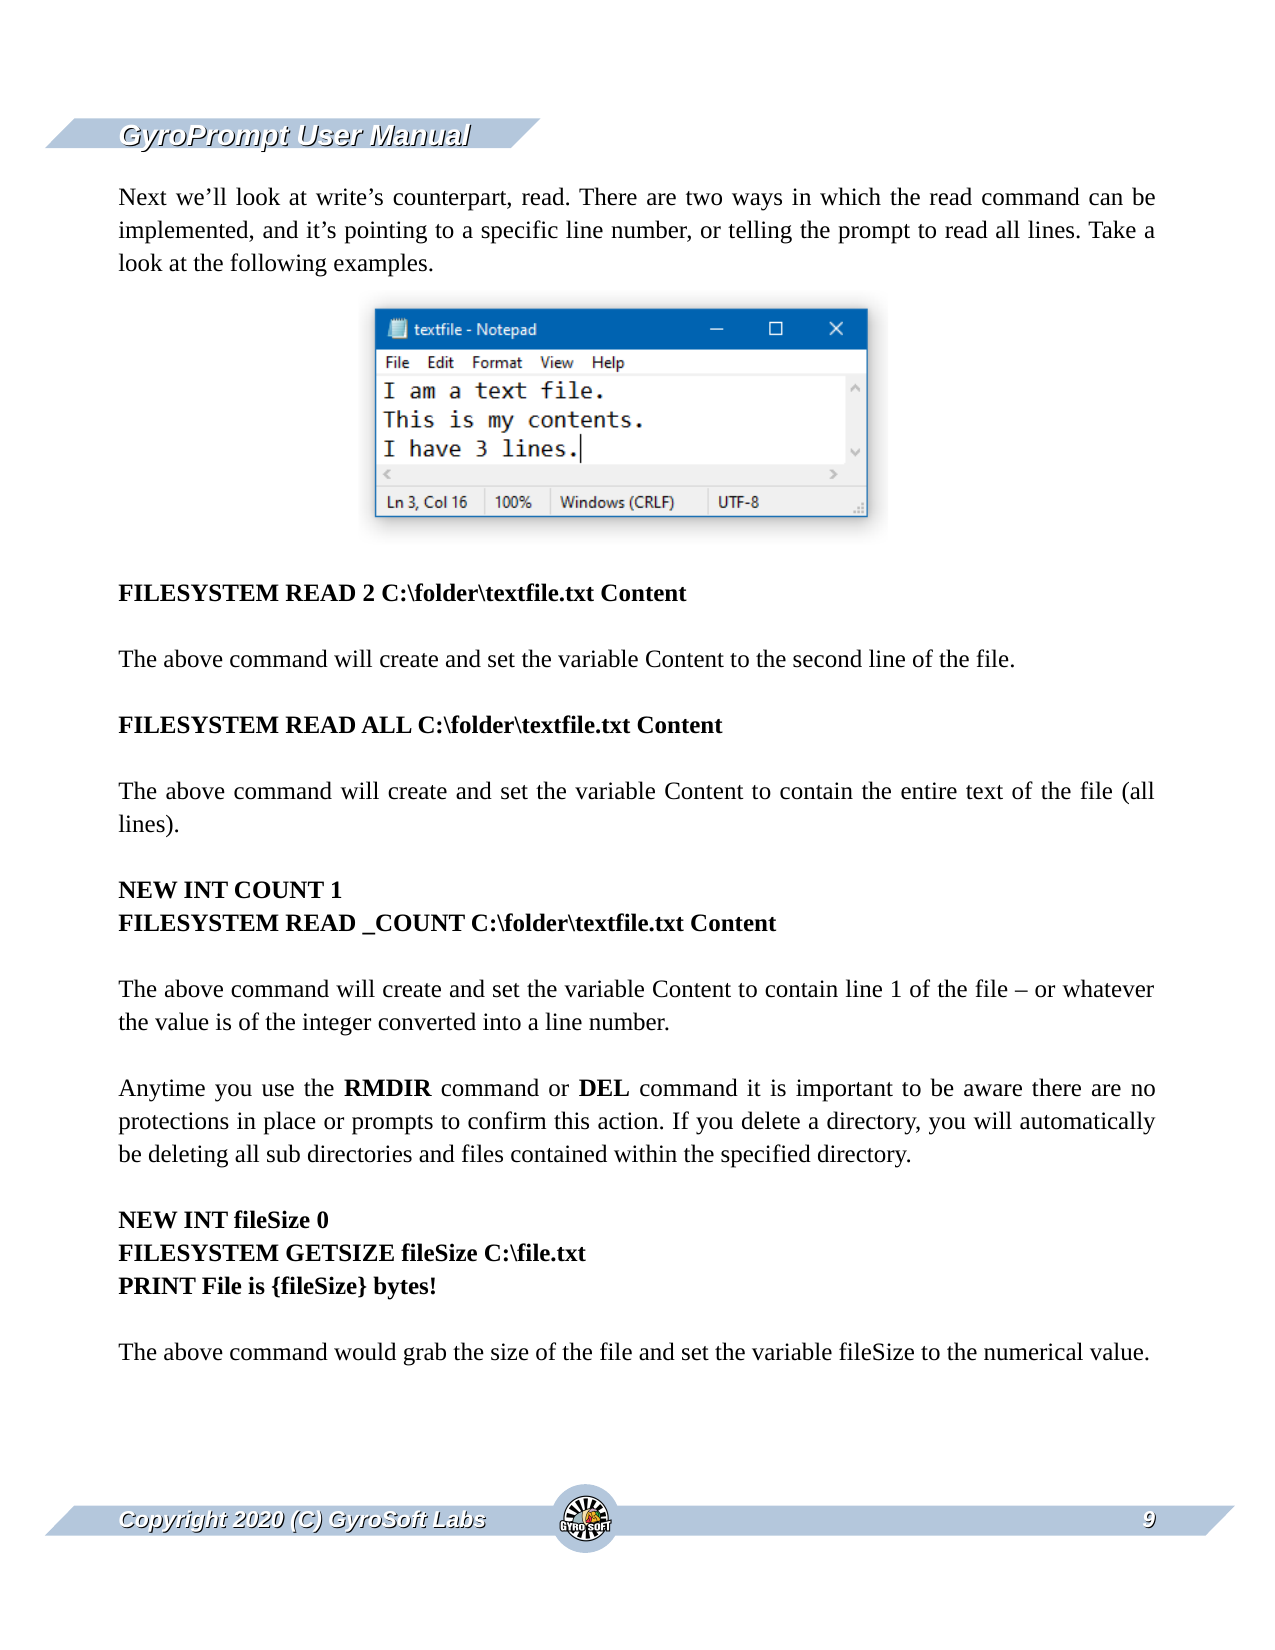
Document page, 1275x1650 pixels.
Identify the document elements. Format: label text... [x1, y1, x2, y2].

text PRINT File is {fileSize} bytes! [118, 1271, 1157, 1300]
text FILESYSTEM READ ALL C:\folder\textfile.txt Content [118, 710, 1157, 739]
text Anytime you use the RMDIR command or DEL command it is important to be aware there are no protections in place or prompts to confirm this action. If you delete a directory, you will automatically be deleting all sub directories and files contained within the specified directory. [118, 1073, 1157, 1168]
text The above command would grab the size of the file and set the variable fileSize to the numerical value. [118, 1337, 1157, 1366]
text FILESYSTEM READ 2 C:\folder\textfile.txt Content [118, 578, 1157, 607]
text The above command will create and set the variable Content to contain the entire text of the file (all lines). [118, 776, 1157, 838]
text Next we’ll look at write’s counterpart, read. There are two ways in which the read command can be implemented, and it’s pointing to a specific line number, or telling the prompt to read all lines. Take a look at the following examples. [118, 182, 1157, 276]
text NEW INT COUNT 1 [118, 875, 1157, 904]
text FILESYSTEM GETSIZE fileSize C:\file.txt [118, 1238, 1157, 1267]
text NEW INT fileSize 0 [118, 1205, 1157, 1234]
text The above command will create and set the variable Content to the second line of the file. [118, 644, 1157, 673]
text The above command will create and set the variable Content to contain line 1 of the file – or whatever the value is of the integer converted into a line number. [118, 974, 1157, 1036]
text FILESYSTEM READ _COUNT C:\folder\textfile.txt Content [118, 908, 1157, 937]
picture [528, 1475, 643, 1562]
picture [358, 290, 889, 545]
